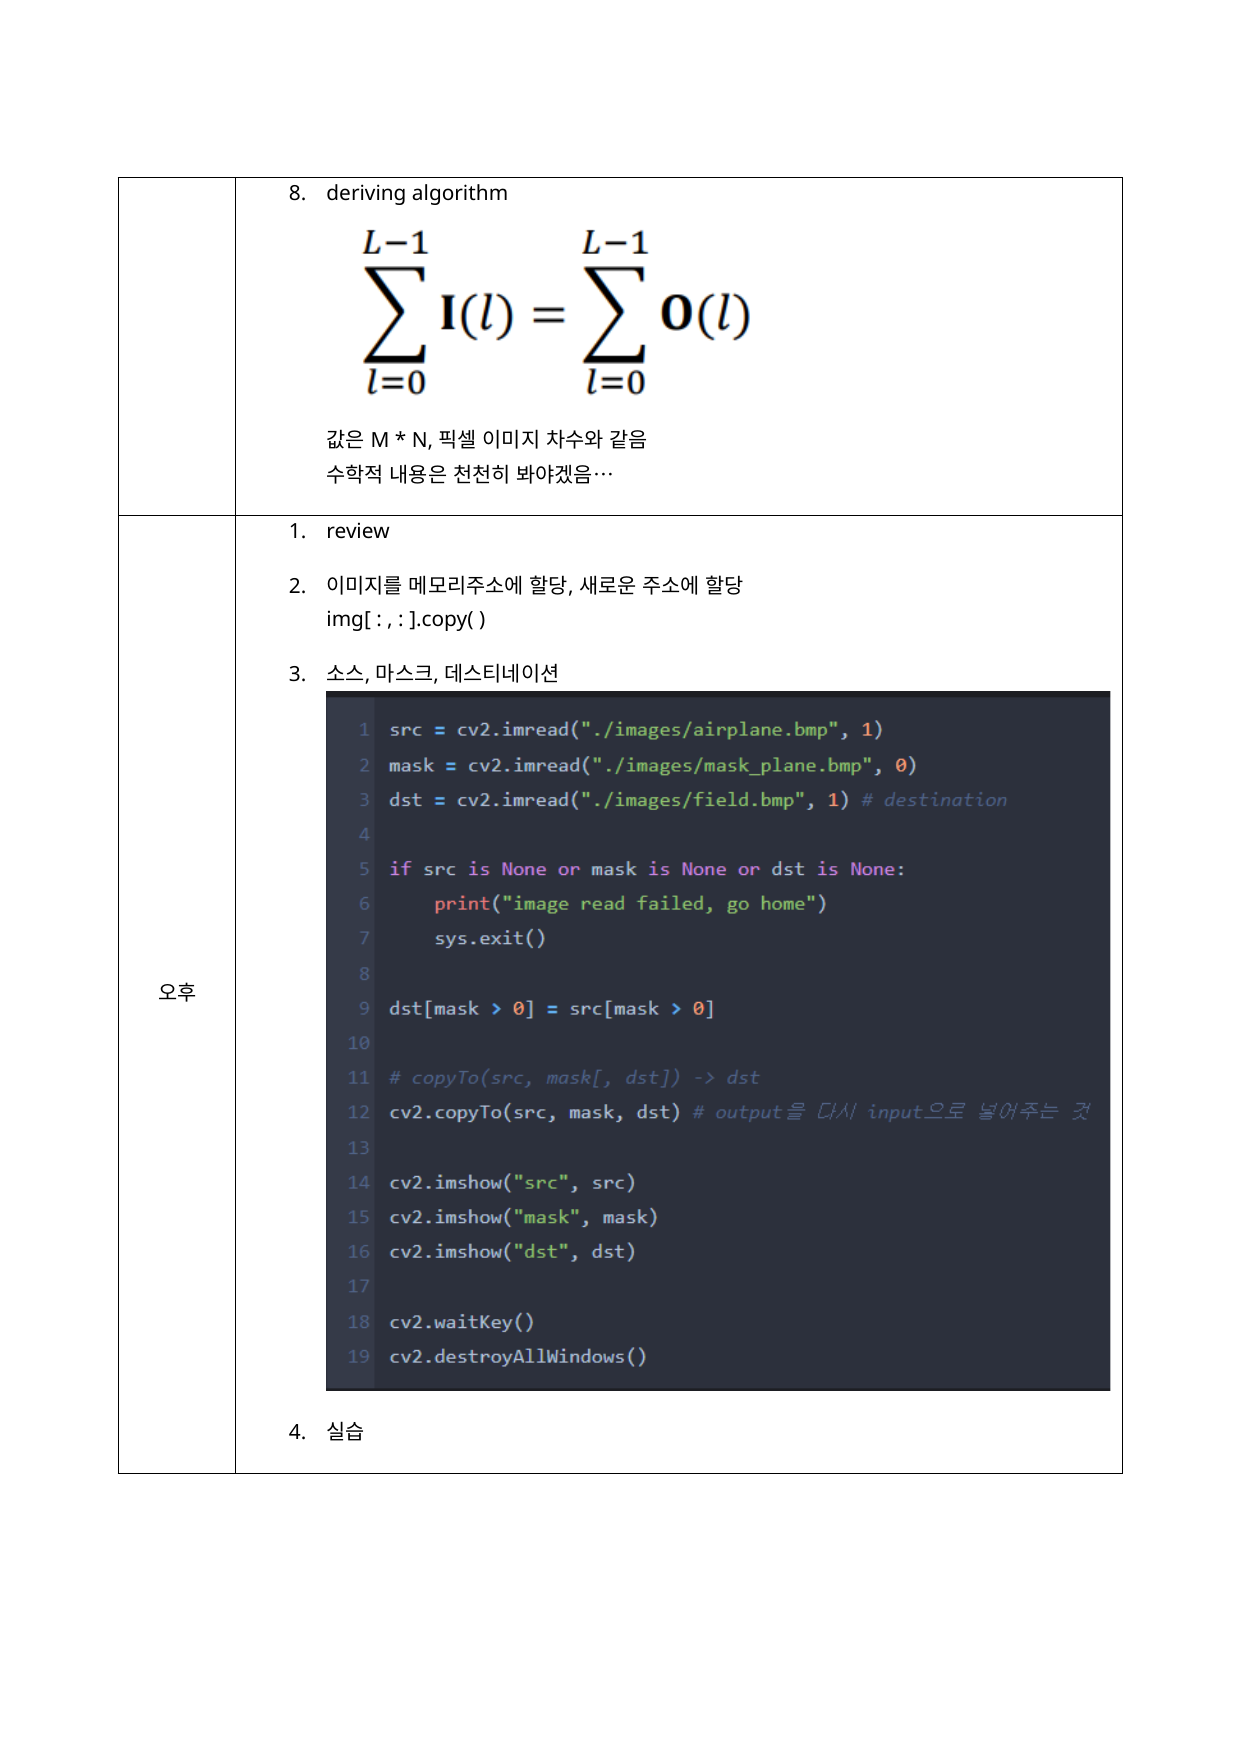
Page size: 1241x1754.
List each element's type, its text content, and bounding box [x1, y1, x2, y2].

picture [326, 210, 764, 419]
table_cell 12.13, 12.14 review 히스토그램 기둥그래프나 기둥 모양 그림이라고도 하며, 관측한 데이터가 분포된 특징을 한눈에 볼 수 있도록 기둥 모양으로 나타낸 것 03_Histogram_modification 5p histogram 가로  level / 세로  빈도 화소 + a : 영상의 밝기 증가 = 밝아짐 화소 – a : 영상의 밝기 감소 = 어두워짐 clipping(clamping)  uint8 이상 or 이하를 0이나 255로 퉁침 histogram이 펼쳐지면 펼쳐질수록 선명해지 화소 * a : 영상의 밝기 차이가 뚜렷해짐 너무 많이 곱하면 255(8비트)가 많아져서 사진 전체가 하얗게 됨 화소 / a : 영상의 밝기 차이가 희미해짐 너무 많이 나누면 0이 많아져서 사진 전체가 어두워 짐 영상의 histogram 조절 grayscale - mapping function - SCALAR ARITHMETIC OPERATION - scaling Histogram Equalization(평활화) pdf와 cdf pdf(probability, 확률) - 확률 분포 함수 곡선 그래프, 분포가 많아지면 가파르게 상승함 cdf(cumulative, 누적) - 누적 분포 함수 pdf가 uniform을 따르는 histogram으로 바꿔주는 것이 histogram equalization deriving algorithm 값은 M * N, 픽셀 이미지 차수와 같음 수학적 내용은 천천히 봐야겠음… [236, 178, 1122, 515]
table_cell 오후 [119, 516, 235, 1473]
table_cell [119, 178, 235, 515]
table_cell review 이미지를 메모리주소에 할당, 새로운 주소에 할당 img[ : , : ].copy( ) 소스, 마스크, 데스티네이션 실습 [236, 516, 1122, 1473]
picture [326, 691, 1111, 1391]
